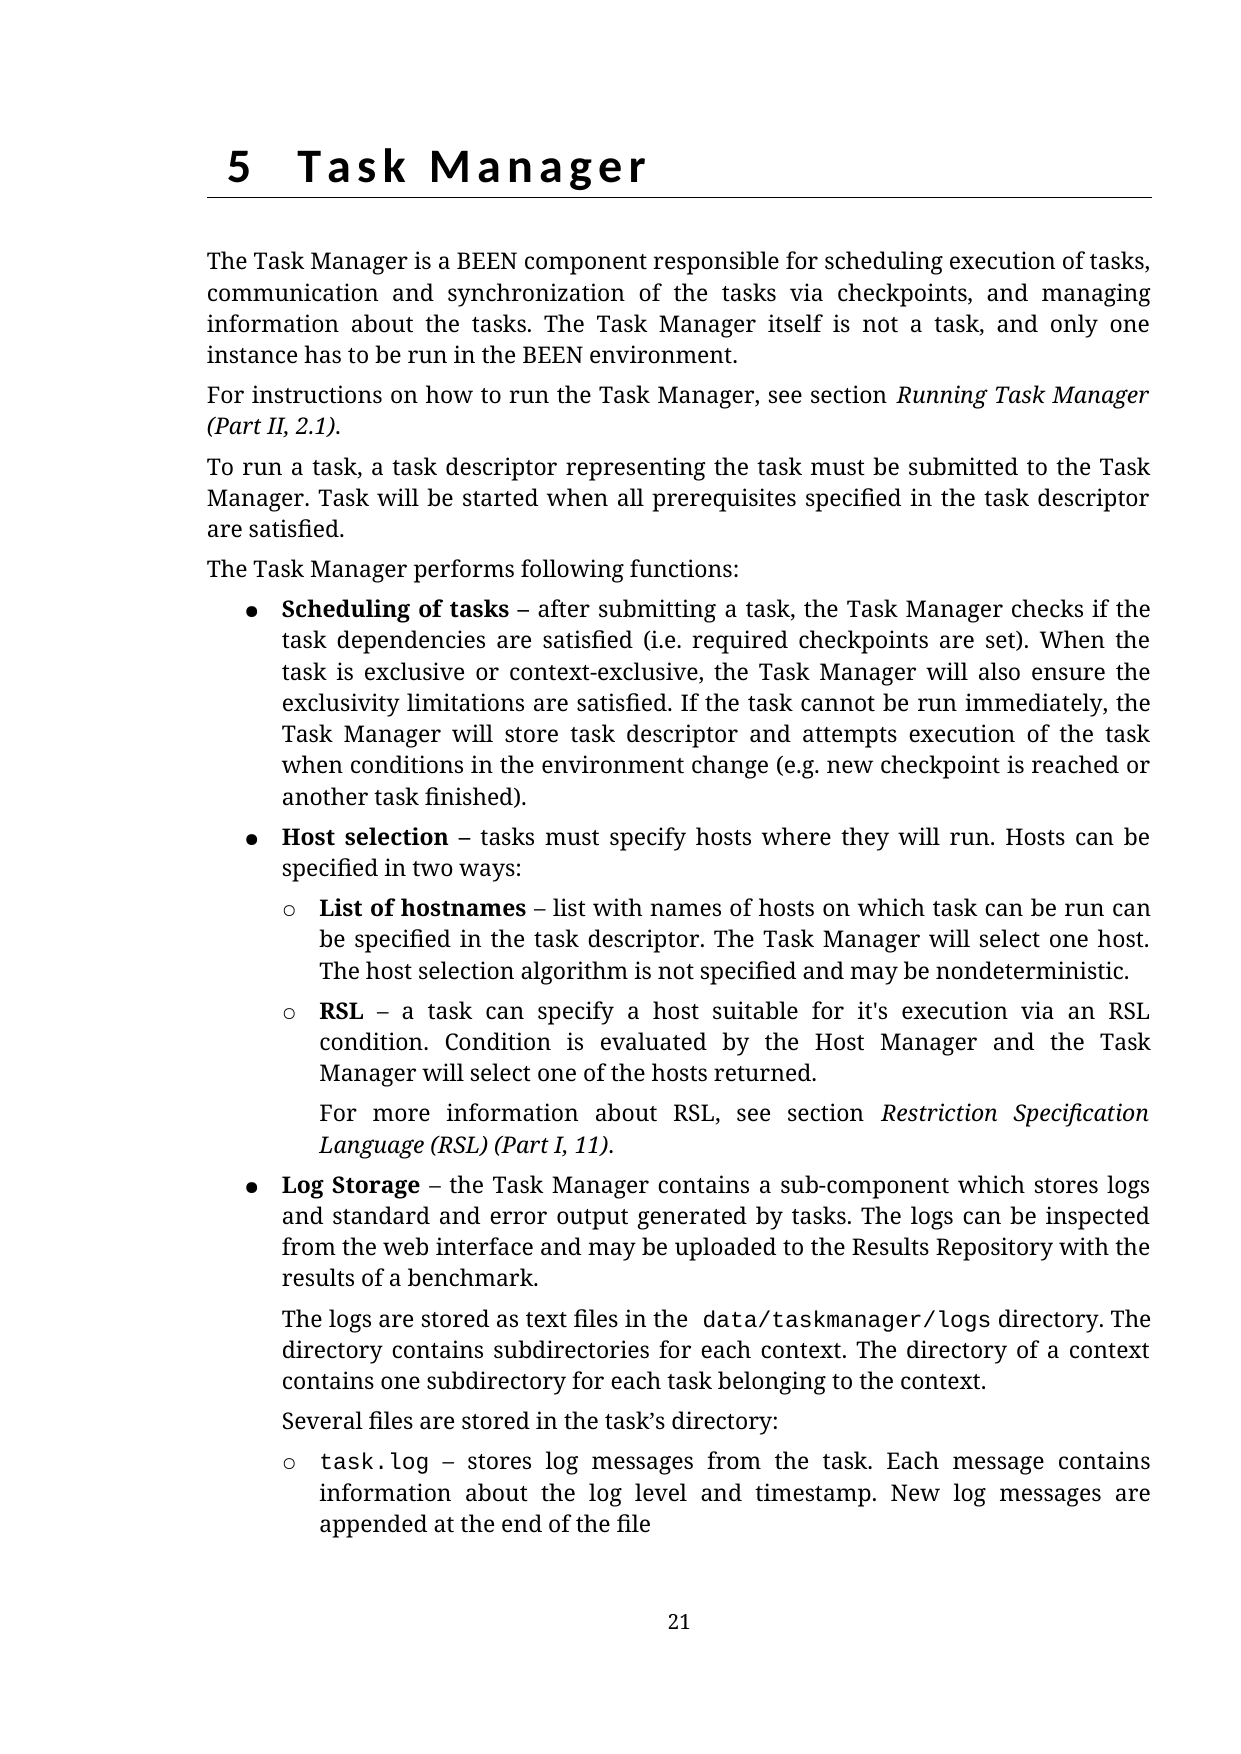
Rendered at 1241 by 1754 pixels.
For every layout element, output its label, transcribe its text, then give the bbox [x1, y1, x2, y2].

subtitle Task Manager [207, 143, 1152, 197]
list RSL – a task can specify a host suitable for it's execution via an RSL condition. Condition is evaluated by the Host Manager and the Task Manager will select one of the hosts returned. [282, 995, 1152, 1088]
list Scheduling of tasks – after submitting a task, the Task Manager checks if the task dependencies are satisfied (i.e. required checkpoints are set). When the task is exclusive or context-exclusive, the Task Manager will also ensure the exclusivity limitations are satisfied. If the task cannot be run immediately, the Task Manager will store task descriptor and attempts execution of the task when conditions in the environment change (e.g. new checkpoint is reached or another task finished). [244, 593, 1152, 812]
list Log Storage – the Task Manager contains a sub-component which stores logs and standard and error output generated by tasks. The logs can be inspected from the web interface and may be uploaded to the Results Repository with the results of a benchmark. [244, 1169, 1152, 1294]
list List of hostnames – list with names of hosts on which task can be run can be specified in the task descriptor. The Task Manager will select one host. The host selection algorithm is not specified and may be nondeterministic. [282, 892, 1152, 986]
text For instructions on how to run the Task Manager, see section Running Task Manager (Part II, 2.1). [207, 379, 1152, 442]
list Several files are stored in the task’s directory: [244, 1405, 1152, 1436]
text The Task Manager is a BEEN component responsible for scheduling execution of tasks, communication and synchronization of the tasks via checkpoints, and managing information about the tasks. The Task Manager itself is not a task, and only one instance has to be run in the BEEN environment. [207, 245, 1152, 370]
list Host selection – tasks must specify hosts where they will run. Hosts can be specified in two ways: [244, 821, 1152, 883]
list task.log – stores log messages from the task. Each message contains information about the log level and timestamp. New log messages are appended at the end of the file [282, 1445, 1152, 1539]
list The logs are stored as text files in the data/taskmanager/logs directory. The directory contains subdirectories for each context. The directory of a context contains one subdirectory for each task belonging to the context. [244, 1302, 1152, 1396]
text To run a task, a task descriptor representing the task must be submitted to the Task Manager. Task will be started when all prerequisites specified in the task descriptor are satisfied. [207, 450, 1152, 544]
text The Task Manager performs following functions: [207, 553, 1152, 584]
list For more information about RSL, see section Restriction Specification Language (RSL) (Part I, 11). [282, 1097, 1152, 1160]
